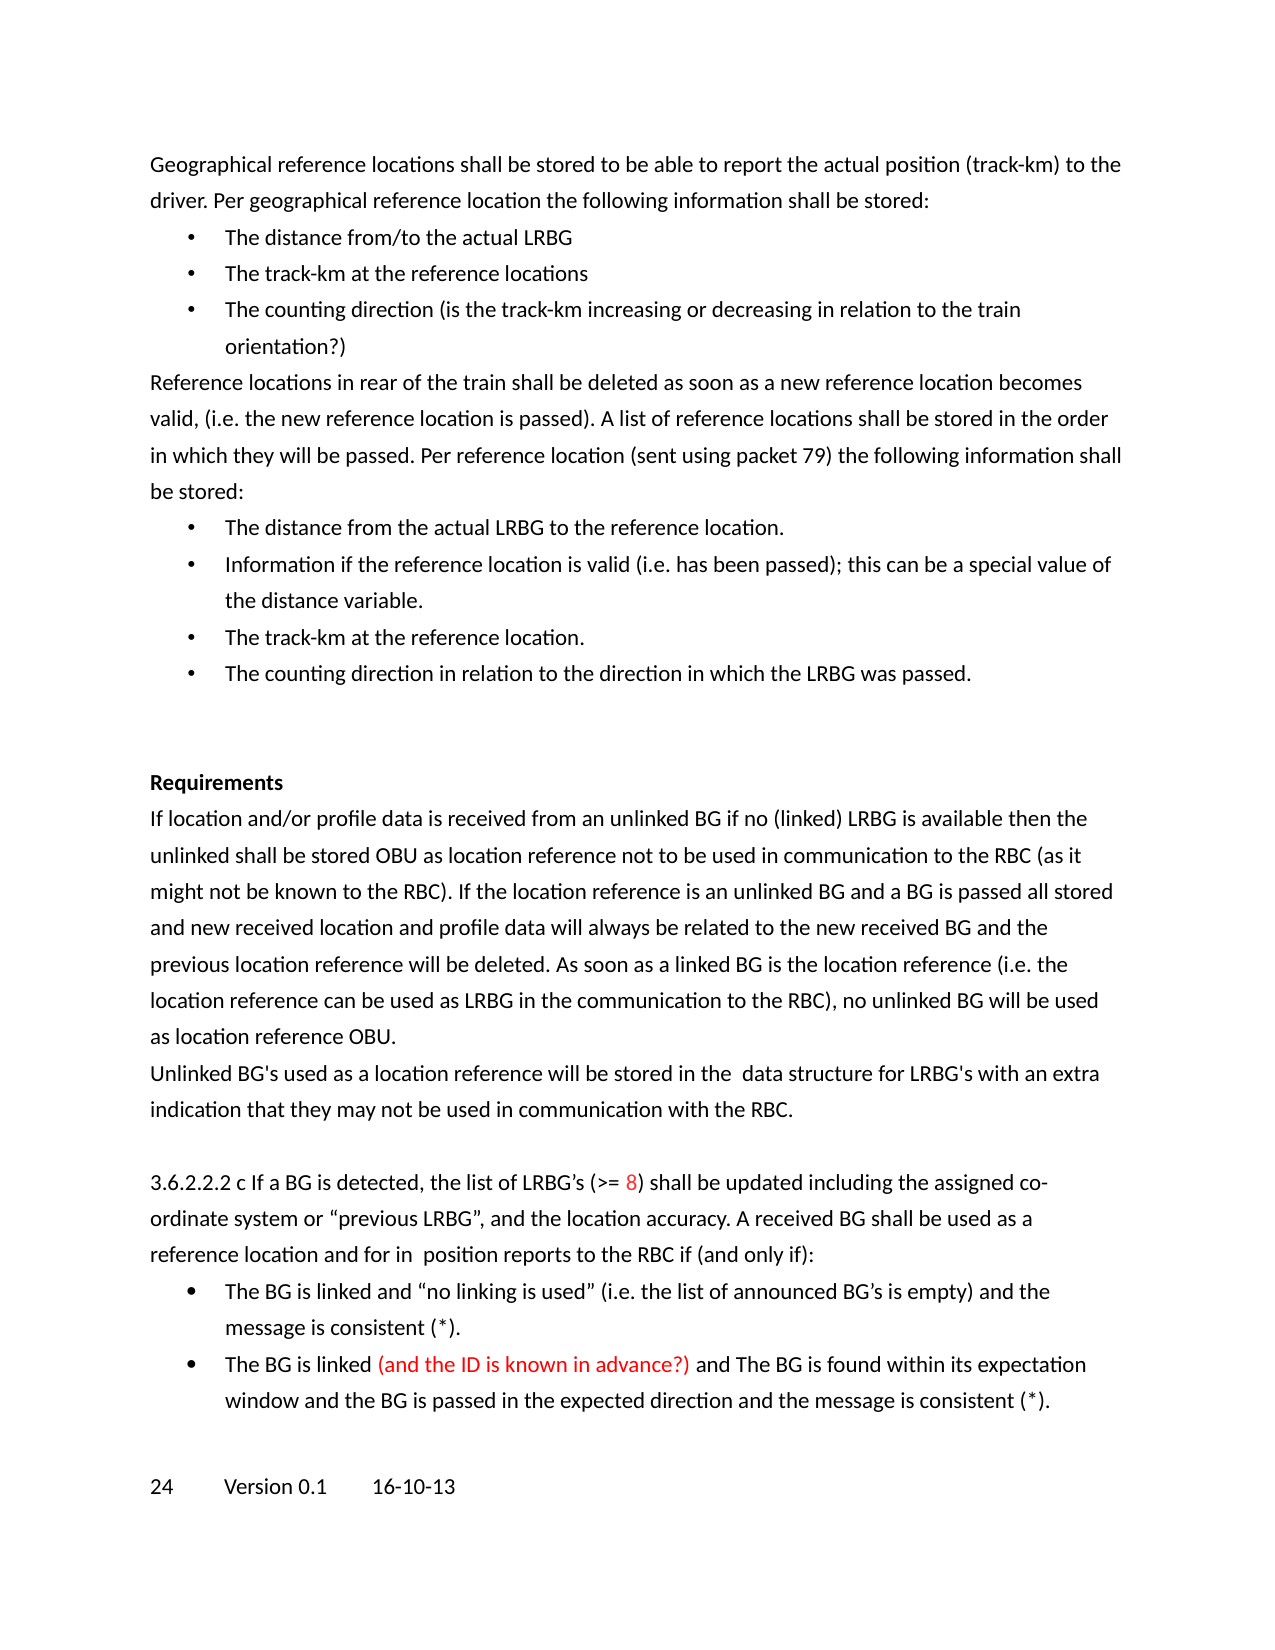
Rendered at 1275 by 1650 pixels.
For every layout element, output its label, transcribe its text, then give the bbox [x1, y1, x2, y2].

text Requirements [150, 768, 1125, 796]
text Geographical reference locations shall be stored to be able to report the actual position (track-km) to the driver. Per geographical reference location the following information shall be stored: [150, 150, 1125, 214]
text Reference locations in rear of the train shall be deleted as soon as a new reference location becomes valid, (i.e. the new reference location is passed). A list of reference locations shall be stored in the order in which they will be passed. Per reference location (sent using packet 79) the following information shall be stored: [150, 368, 1125, 505]
text If location and/or profile data is received from an unlinked BG if no (linked) LRBG is available then the unlinked shall be stored OBU as location reference not to be used in communication to the RBC (as it might not be known to the RBC). If the location reference is an unlinked BG and a BG is passed all stored and new received location and profile data will always be related to the new received BG and the previous location reference will be deleted. As soon as a linked BG is the location reference (i.e. the location reference can be used as LRBG in the communication to the RBC), no unlinked BG will be used as location reference OBU. [150, 804, 1125, 1051]
list The BG is linked (and the ID is known in advance?) and The BG is found within its expectation window and the BG is passed in the expected direction and the message is consistent (*). [187, 1350, 1125, 1414]
text 3.6.2.2.2 c If a BG is detected, the list of LRBG’s (>= 8) shall be updated including the assigned co-ordinate system or “previous LRBG”, and the location accuracy. A received BG shall be used as a reference location and for in position reports to the RBC if (and only if): [150, 1168, 1125, 1269]
list The counting direction (is the track-km increasing or decreasing in relation to the train orientation?) [187, 295, 1125, 360]
text Unlinked BG's used as a location reference will be stored in the data structure for LRBG's with an extra indication that they may not be used in communication with the RBC. [150, 1059, 1125, 1123]
list Information if the reference location is valid (i.e. has been passed); this can be a special value of the distance variable. [187, 550, 1125, 614]
list The counting direction in relation to the direction in which the LRBG was passed. [187, 659, 1125, 687]
list The track-km at the reference locations [187, 259, 1125, 287]
list The track-km at the reference location. [187, 623, 1125, 651]
list The BG is linked and “no linking is used” (i.e. the list of announced BG’s is empty) and the message is consistent (*). [187, 1277, 1125, 1341]
list The distance from the actual LRBG to the reference location. [187, 513, 1125, 542]
list The distance from/to the actual LRBG [187, 223, 1125, 251]
